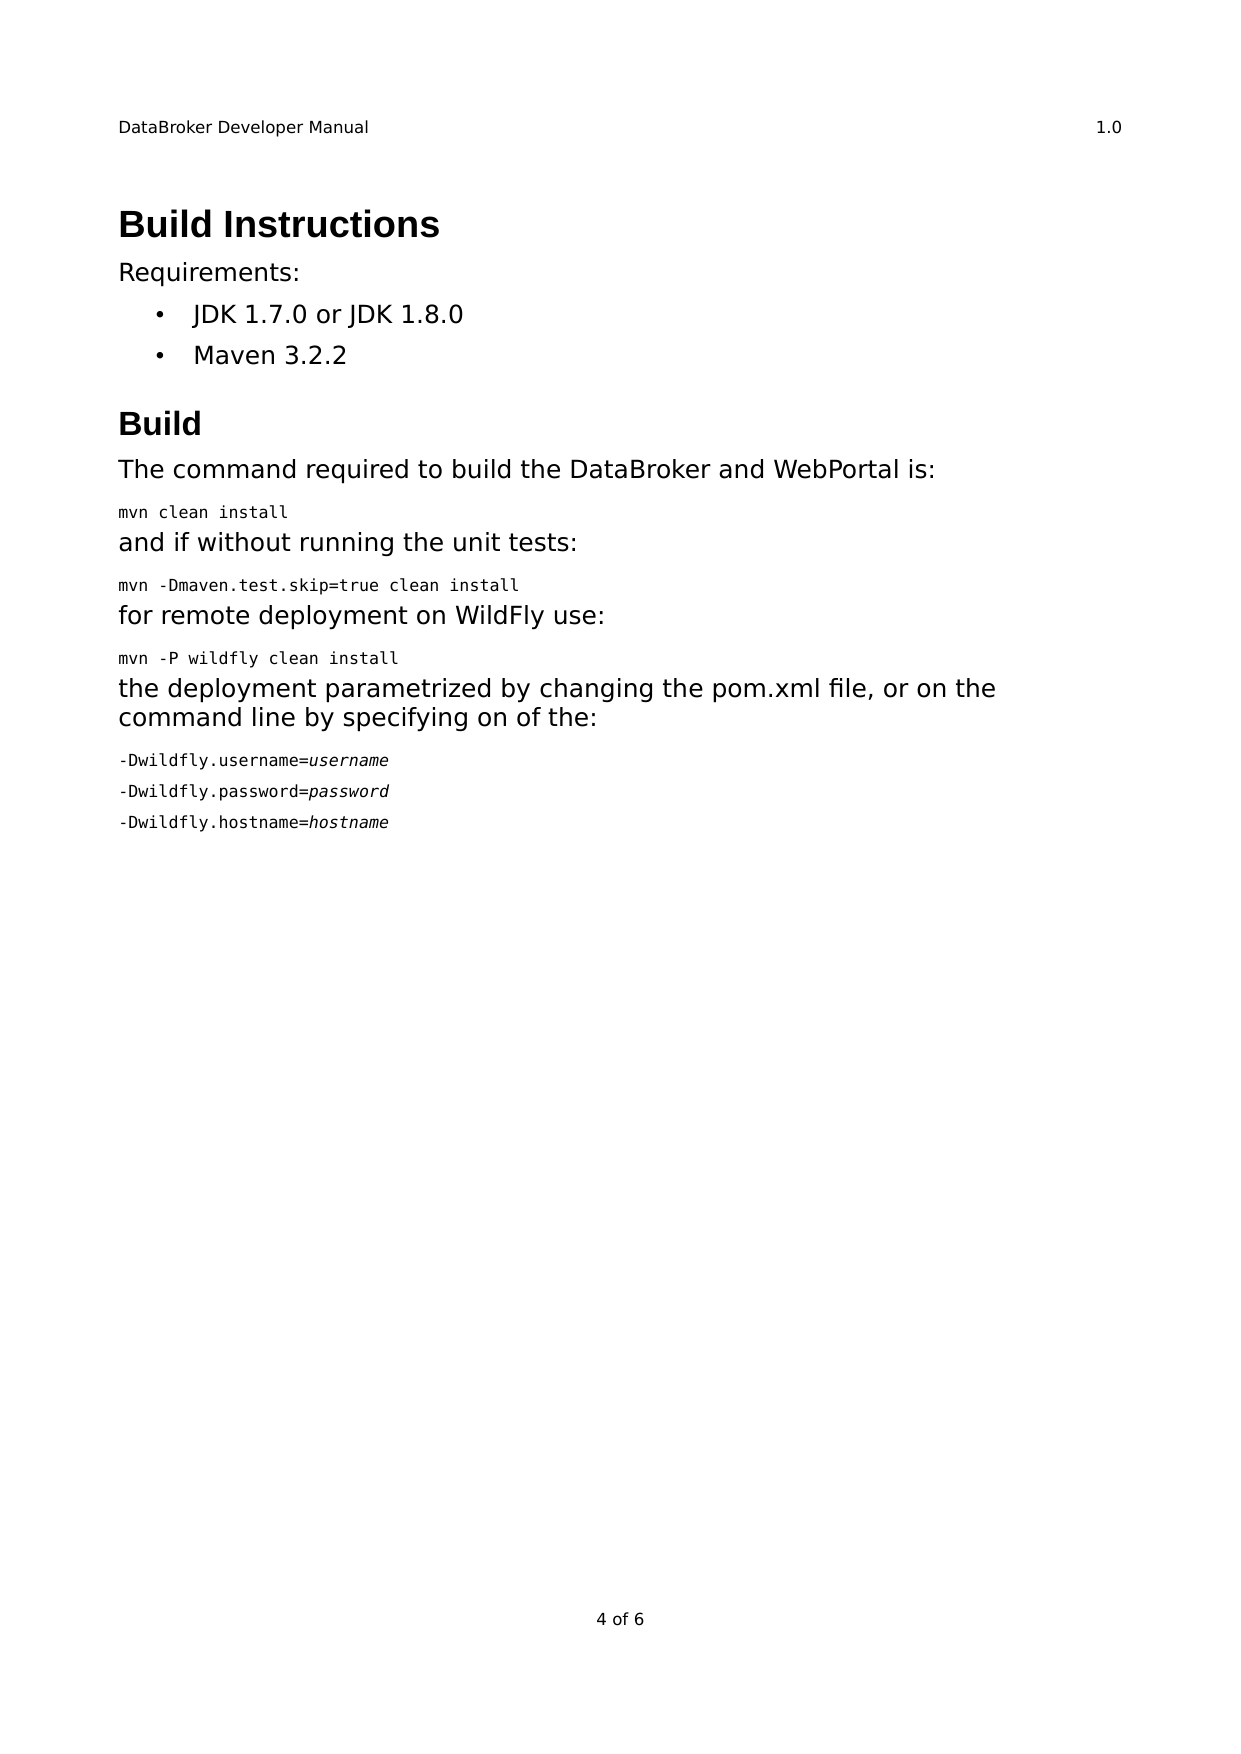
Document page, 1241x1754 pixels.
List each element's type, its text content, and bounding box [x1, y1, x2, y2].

text and if without running the unit tests: [118, 528, 1122, 557]
text The command required to build the DataBroker and WebPortal is: [118, 455, 1122, 484]
text mvn -Dmaven.test.skip=true clean install [118, 576, 1122, 595]
text mvn clean install [118, 503, 1122, 522]
text Requirements: [118, 258, 1122, 287]
list JDK 1.7.0 or JDK 1.8.0 [156, 300, 1122, 329]
subtitle Build [118, 404, 1122, 443]
text -Dwildfly.username=username [118, 751, 1122, 770]
subtitle Build Instructions [118, 202, 1122, 246]
text -Dwildfly.hostname=hostname [118, 813, 1122, 833]
text for remote deployment on WildFly use: [118, 601, 1122, 630]
text -Dwildfly.password=password [118, 782, 1122, 801]
list Maven 3.2.2 [156, 342, 1122, 371]
text mvn -P wildfly clean install [118, 649, 1122, 668]
text the deployment parametrized by changing the pom.xml file, or on the command line by specifying on of the: [118, 674, 1122, 732]
